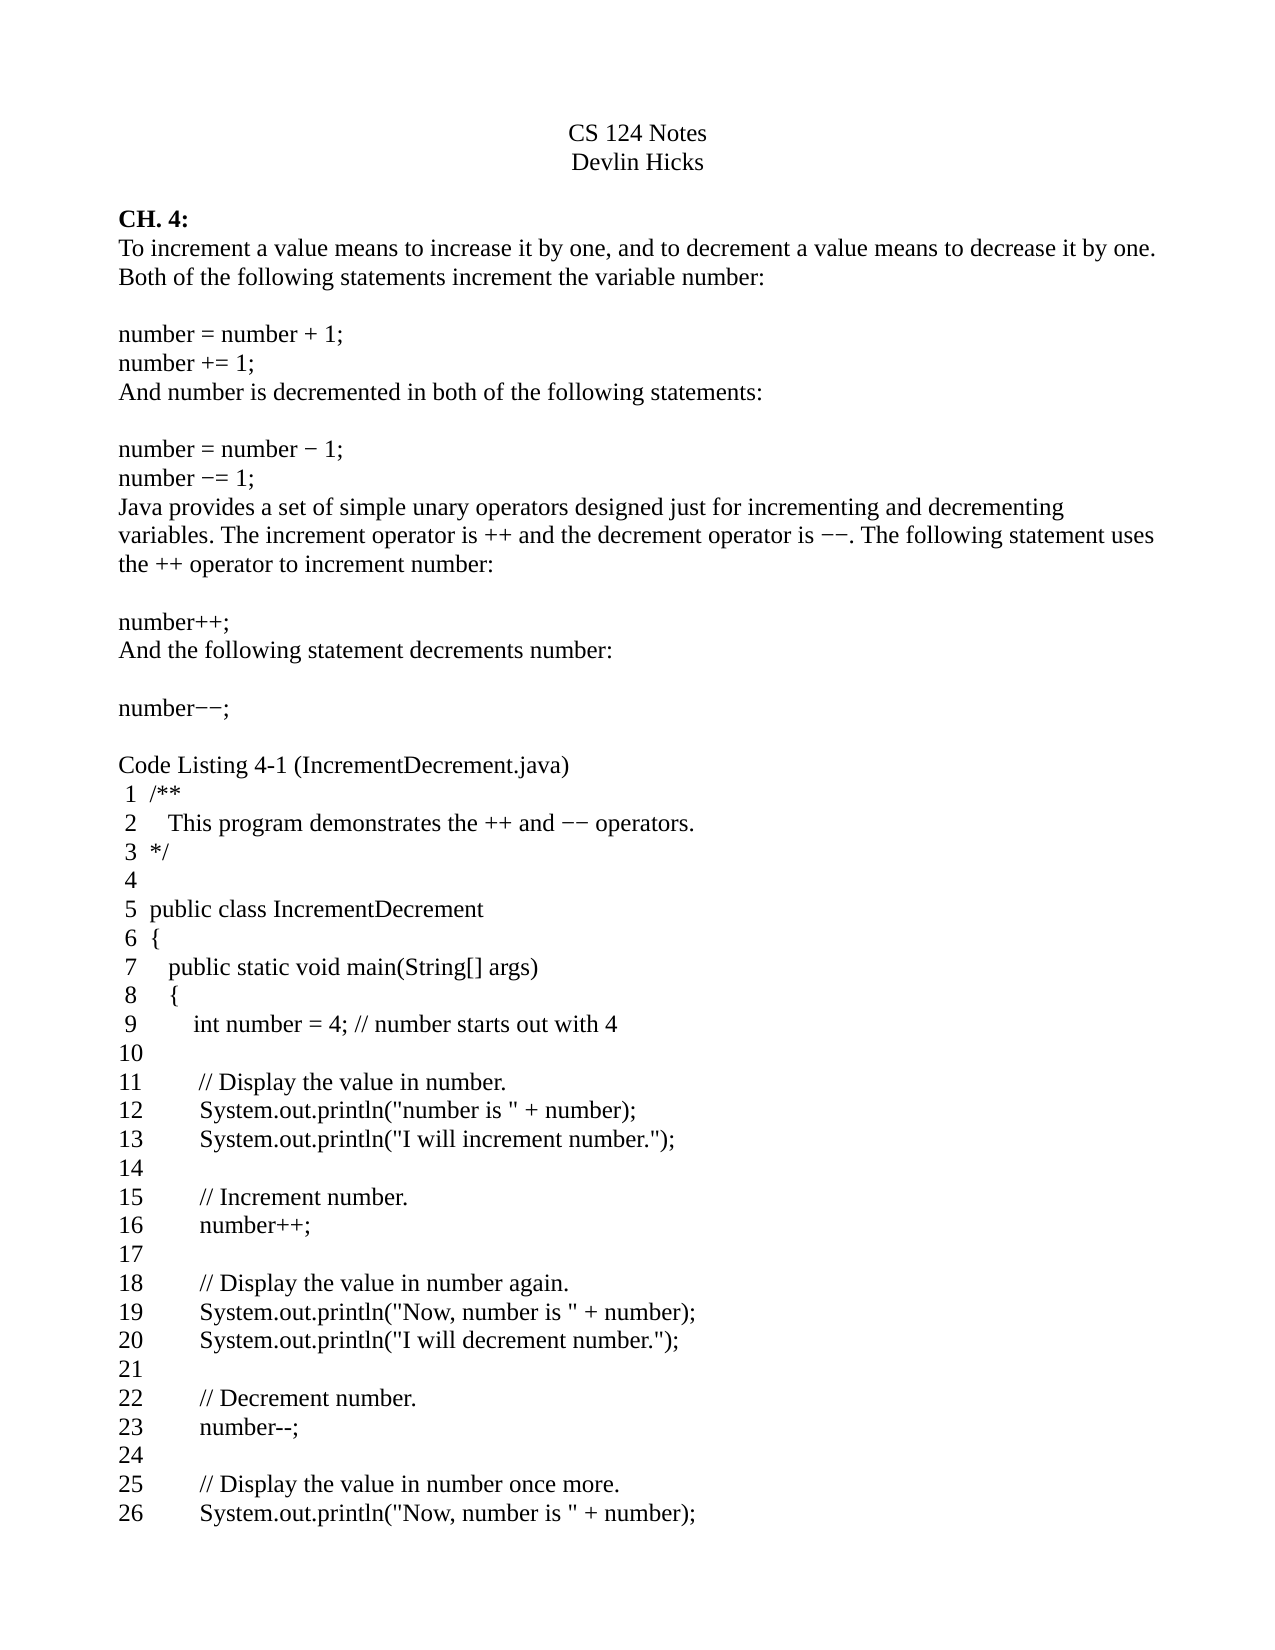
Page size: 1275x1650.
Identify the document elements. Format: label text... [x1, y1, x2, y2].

text 20 System.out.println("I will decrement number."); [118, 1326, 1157, 1354]
text 5 public class IncrementDecrement [118, 894, 1157, 923]
text And number is decremented in both of the following statements: [118, 377, 1157, 406]
text number −= 1; [118, 463, 1157, 492]
text CS 124 Notes [118, 118, 1157, 147]
text 7 public static void main(String[] args) [118, 952, 1157, 981]
text 12 System.out.println("number is " + number); [118, 1096, 1157, 1124]
text 6 { [118, 923, 1157, 952]
text 16 number++; [118, 1211, 1157, 1239]
text 3 */ [118, 837, 1157, 866]
text 22 // Decrement number. [118, 1383, 1157, 1412]
text number = number + 1; [118, 319, 1157, 348]
text Devlin Hicks [118, 147, 1157, 176]
text Code Listing 4-1 (IncrementDecrement.java) [118, 751, 1157, 779]
text 15 // Increment number. [118, 1182, 1157, 1211]
text 25 // Display the value in number once more. [118, 1469, 1157, 1498]
text 21 [118, 1354, 1157, 1383]
text 17 [118, 1239, 1157, 1268]
text 11 // Display the value in number. [118, 1067, 1157, 1096]
text 13 System.out.println("I will increment number."); [118, 1124, 1157, 1153]
text 24 [118, 1441, 1157, 1469]
text number++; [118, 607, 1157, 636]
text CH. 4: [118, 204, 1157, 233]
text number += 1; [118, 348, 1157, 377]
text 8 { [118, 981, 1157, 1009]
text 26 System.out.println("Now, number is " + number); [118, 1498, 1157, 1527]
text 1 /** [118, 779, 1157, 808]
text 4 [118, 866, 1157, 894]
text number = number − 1; [118, 434, 1157, 463]
text To increment a value means to increase it by one, and to decrement a value means to decrease it by one. Both of the following statements increment the variable number: [118, 233, 1157, 291]
text number−−; [118, 693, 1157, 722]
text 18 // Display the value in number again. [118, 1268, 1157, 1297]
text 19 System.out.println("Now, number is " + number); [118, 1297, 1157, 1326]
text 2 This program demonstrates the ++ and −− operators. [118, 808, 1157, 837]
text 9 int number = 4; // number starts out with 4 [118, 1009, 1157, 1038]
text And the following statement decrements number: [118, 636, 1157, 664]
text 14 [118, 1153, 1157, 1182]
text 10 [118, 1038, 1157, 1067]
text 23 number--; [118, 1412, 1157, 1441]
text Java provides a set of simple unary operators designed just for incrementing and decrementing variables. The increment operator is ++ and the decrement operator is −−. The following statement uses the ++ operator to increment number: [118, 492, 1157, 578]
